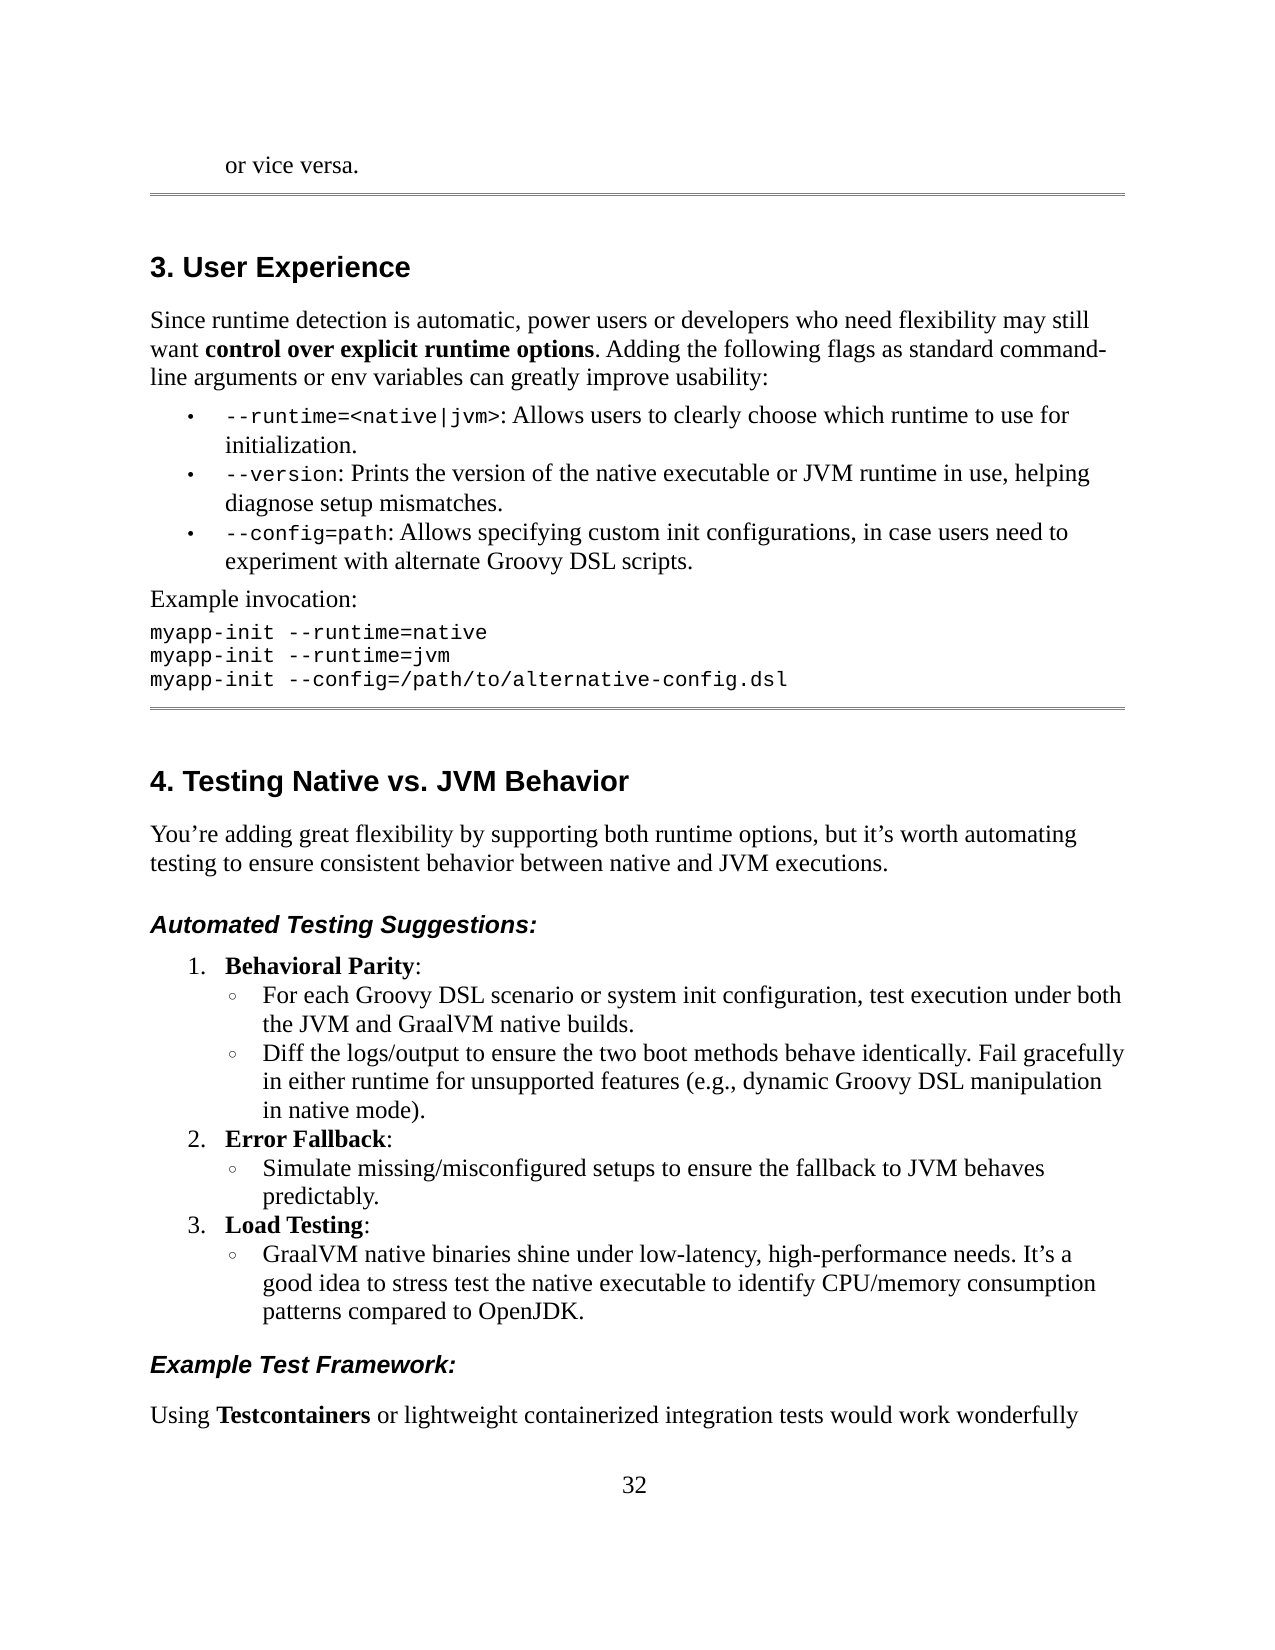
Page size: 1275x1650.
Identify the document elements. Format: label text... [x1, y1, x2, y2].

list Behavioral Parity: [187, 951, 1125, 980]
list GraalVM native binaries shine under low-latency, high-performance needs. It’s a good idea to stress test the native executable to identify CPU/memory consumption patterns compared to OpenJDK. [225, 1239, 1125, 1325]
text Since runtime detection is automatic, power users or developers who need flexibility may still want control over explicit runtime options. Adding the following flags as standard command-line arguments or env variables can greatly improve usability: [150, 305, 1125, 391]
list or vice versa. [187, 150, 1125, 179]
subtitle Example Test Framework: [150, 1350, 1125, 1379]
text Example invocation: [150, 584, 1125, 613]
list --version: Prints the version of the native executable or JVM runtime in use, helping diagnose setup mismatches. [187, 458, 1125, 517]
subtitle 3. User Experience [150, 250, 1125, 283]
list Load Testing: [187, 1210, 1125, 1239]
text Using Testcontainers or lightweight containerized integration tests would work wonderfully [150, 1400, 1125, 1429]
list --runtime=<native|jvm>: Allows users to clearly choose which runtime to use for initialization. [187, 400, 1125, 458]
list Simulate missing/misconfigured setups to ensure the fallback to JVM behaves predictably. [225, 1153, 1125, 1210]
text myapp-init --config=/path/to/alternative-config.dsl [150, 669, 1125, 693]
subtitle 4. Testing Native vs. JVM Behavior [150, 764, 1125, 797]
text myapp-init --runtime=jvm [150, 645, 1125, 669]
subtitle Automated Testing Suggestions: [150, 910, 1125, 939]
text You’re adding great flexibility by supporting both runtime options, but it’s worth automating testing to ensure consistent behavior between native and JVM executions. [150, 819, 1125, 876]
list Error Fallback: [187, 1124, 1125, 1153]
list --config=path: Allows specifying custom init configurations, in case users need to experiment with alternate Groovy DSL scripts. [187, 517, 1125, 575]
list For each Groovy DSL scenario or system init configuration, test execution under both the JVM and GraalVM native builds. [225, 980, 1125, 1038]
list Diff the logs/output to ensure the two boot methods behave identically. Fail gracefully in either runtime for unsupported features (e.g., dynamic Groovy DSL manipulation in native mode). [225, 1038, 1125, 1124]
text myapp-init --runtime=native [150, 622, 1125, 645]
